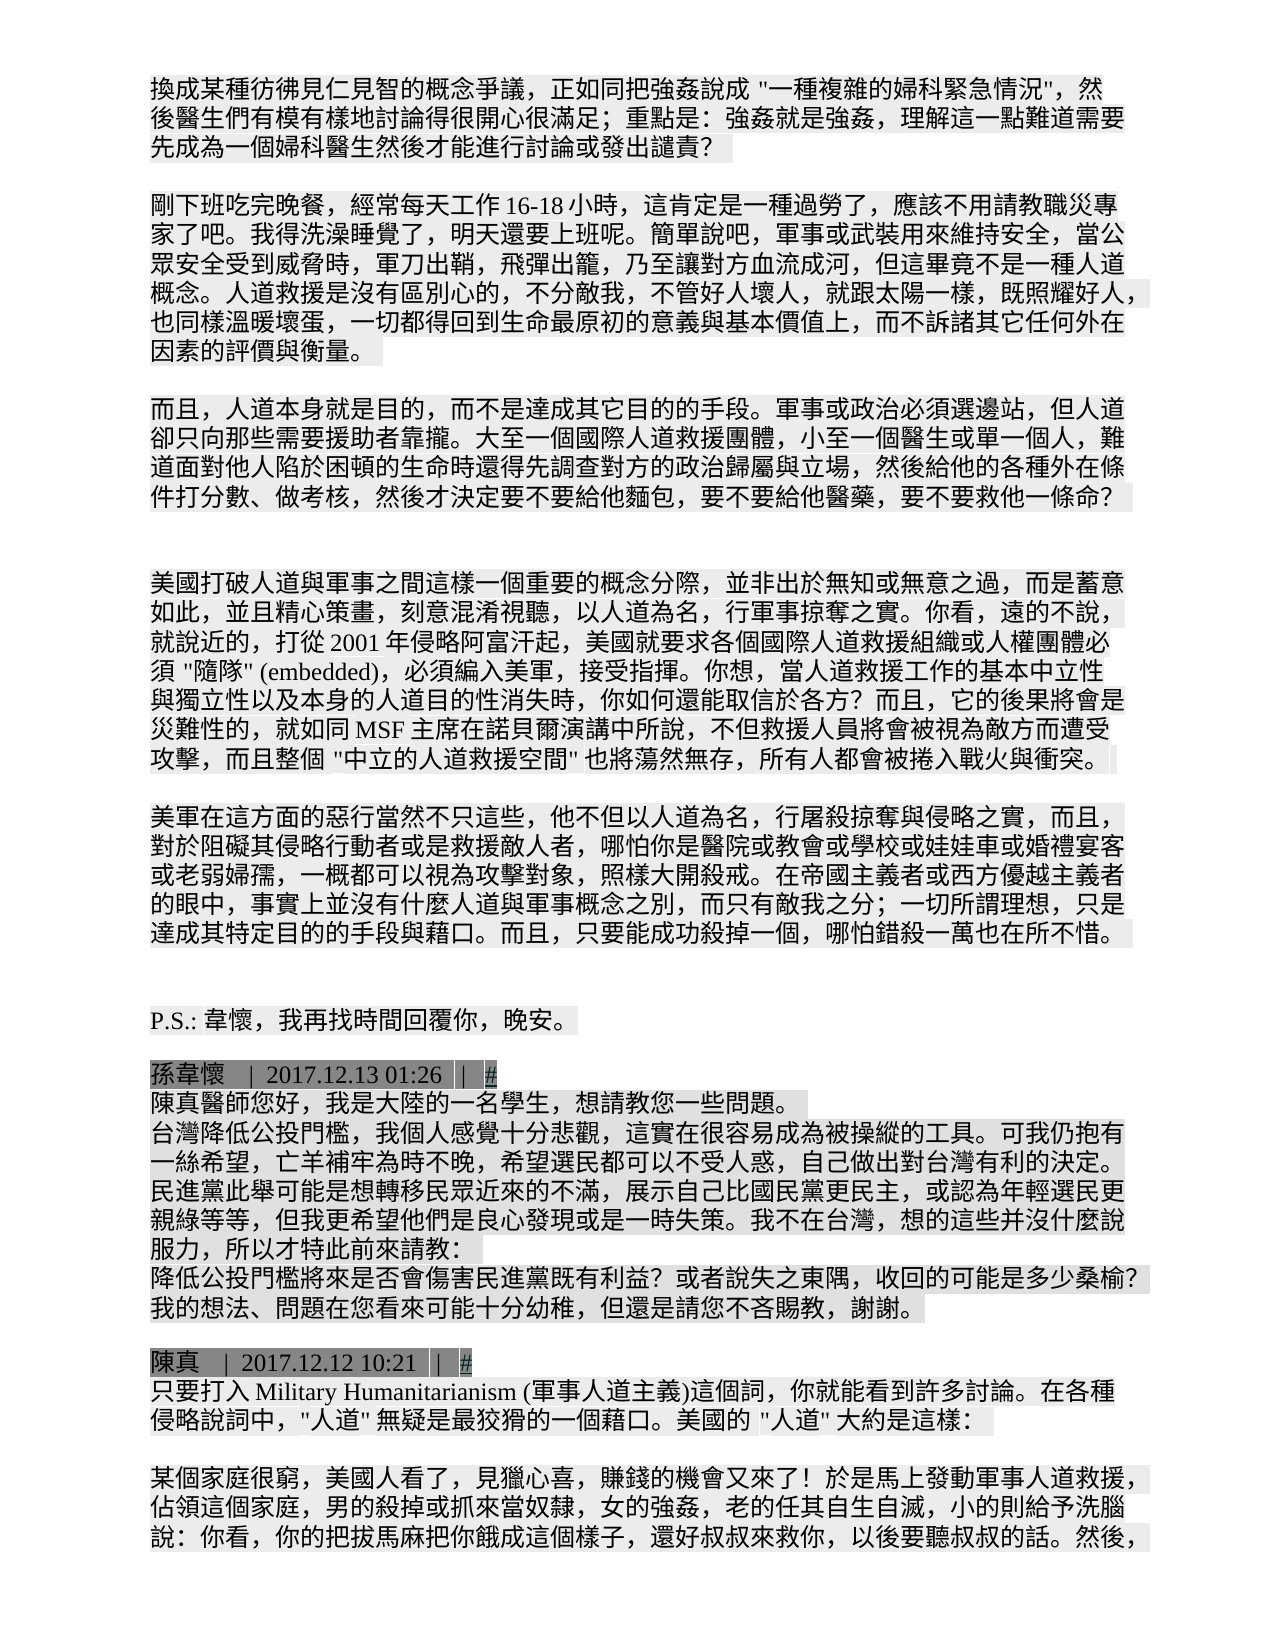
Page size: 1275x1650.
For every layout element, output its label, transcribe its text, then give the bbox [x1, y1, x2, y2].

text 陳真醫師您好，我是大陸的一名學生，想請教您一些問題。 台灣降低公投門檻，我個人感覺十分悲觀，這實在很容易成為被操縱的工具。可我仍抱有一絲希望，亡羊補牢為時不晚，希望選民都可以不受人惑，自己做出對台灣有利的決定。民進黨此舉可能是想轉移民眾近來的不滿，展示自己比國民黨更民主，或認為年輕選民更親綠等等，但我更希望他們是良心發現或是一時失策。我不在台灣，想的這些并沒什麼說服力，所以才特此前來請教： 降低公投門檻將來是否會傷害民進黨既有利益？或者說失之東隅，收回的可能是多少桑榆？我的想法、問題在您看來可能十分幼稚，但還是請您不吝賜教，謝謝。 [150, 1089, 1125, 1323]
text (續) 就我的觀察，大約從30年前開始，西方強權在美國的主導下，Military Humanitarianism (軍事人道主義) 迅速被鑄造成一種正式、主流、可行且彷彿合理 (plausible)、乃至正當的 (legitimate) 概念。主流媒體的宣傳就不用說了，包括學術期刊和一些學術專書在內，相關討論更是汗牛充棟。這些討論，往往具有一種貌似客觀的描述性與分析性，描述其運作，分析其利害。這樣一種描述與分析，往往預設了一個前提就是，這樣一個雜交概念即便不是 "不證自明"(self-evident)，至少在概念基礎上是合理的、無須檢驗的；因此，我們只須在概念下游進行其現象及歷史描述與分析就行。 但在我看來，需要被檢驗與分析的，恰恰是這樣一個概念 "本身" 的有效性。我甚至認為，根本不可能有這樣一種東西的存在，把軍事和人道雜交混合成為一種東西，不但是morally unacceptable，更是conceptually impossible，道德上難以接受，概念上也沒法想像，就好像我沒法想像一種 "圓的三角形" 一樣。當然，我知道我若要做這樣一種宣稱，論證的責任就會落在我身上，反而麻煩，反而造成更多無謂的討論。因此，我寧可說，認為軍事和人道可以雜交為一的人，倒是應該負責說清楚兩者在概念上如何可能相容，而非把它逕自視為僅僅只是一種技術上的運作問題。 後來我發現，舉證責任不管在正反哪一方，混淆視聽的效果其實都差不多，簡單說就是從現實中的 "這個" 問題，被有意無意轉化成概念上的 "另一個" 問題。現實中，是非善惡如此明顯，明目張膽地 "以人道為名，行侵略之實"，這還有什麼好說、好思索的呢？一群歹徒四處打家劫舍姦殺擄掠，難道你還得需要先跑圖書館哲學部門，思考一下 "自由" 的概念意涵，然後才能理解這樣的行為究竟是對或錯？ 這讓我想起 MSF (無國界醫生組織) 於1999年獲得諾貝爾和平獎時，MSF的國際議會主席 James Orbinski 醫生代表領獎時所發表的演講： http://peacemagazine.org/archive/v16n1p08.htm 他的演講題目就叫做 "世界上沒有軍事人道主義這樣一種東西"。他反對動用修辭來掩蓋事物的真實意義，他說，"強姦就是強姦，沒有人會把強姦稱呼為 '一種複雜的婦科緊急情況'"。他強調："強姦就是強姦，強姦就是一種罪行"。 在這意義上，再舉另一個例子：去年(2016年)英國曼徹斯特大學出版了一本書叫做 " The military-humanitarian complex in Afghanistan"： https://goo.gl/js91eo 該書以美軍在阿富汗之侵略與佔領為例，研究美軍佔領十年期間的 "軍事人道主義" 現象。我沒有讀這本書，但透過其它散落各處的文字，大約知道該書兩位作者的想法。他們似乎認為，在概念上，軍事與人道並非各自一成不變，而是必須視情境或文化不同而調整，兩者不必然一刀切，依然有可能攜手合作。 我不知道他是如何得出這樣一些結論，而我事實上當然也不是想排除所有可能的特殊情境，更不是以為概念宛若天生掛在樹上的不同果實般地、"先驗地" 截然二分，問題是，這樣一種極其普遍的 "概念化" 議論方式，縱然有其意義，但卻對於急迫現實起了混淆作用；明明白白的善惡對錯，竟變成不明不白的觀點問題，不但失去其應有的道德意涵，而且轉換成某種彷彿見仁見智的概念爭議，正如同把強姦說成 "一種複雜的婦科緊急情況"，然後醫生們有模有樣地討論得很開心很滿足；重點是：強姦就是強姦，理解這一點難道需要先成為一個婦科醫生然後才能進行討論或發出譴責？ 剛下班吃完晚餐，經常每天工作16-18小時，這肯定是一種過勞了，應該不用請教職災專家了吧。我得洗澡睡覺了，明天還要上班呢。簡單說吧，軍事或武裝用來維持安全，當公眾安全受到威脅時，軍刀出鞘，飛彈出籠，乃至讓對方血流成河，但這畢竟不是一種人道概念。人道救援是沒有區別心的，不分敵我，不管好人壞人，就跟太陽一樣，既照耀好人，也同樣溫暖壞蛋，一切都得回到生命最原初的意義與基本價值上，而不訴諸其它任何外在因素的評價與衡量。 而且，人道本身就是目的，而不是達成其它目的的手段。軍事或政治必須選邊站，但人道卻只向那些需要援助者靠攏。大至一個國際人道救援團體，小至一個醫生或單一個人，難道面對他人陷於困頓的生命時還得先調查對方的政治歸屬與立場，然後給他的各種外在條件打分數、做考核，然後才決定要不要給他麵包，要不要給他醫藥，要不要救他一條命？ 美國打破人道與軍事之間這樣一個重要的概念分際，並非出於無知或無意之過，而是蓄意如此，並且精心策畫，刻意混淆視聽，以人道為名，行軍事掠奪之實。你看，遠的不說，就說近的，打從2001年侵略阿富汗起，美國就要求各個國際人道救援組織或人權團體必須 "隨隊" (embedded)，必須編入美軍，接受指揮。你想，當人道救援工作的基本中立性與獨立性以及本身的人道目的性消失時，你如何還能取信於各方？而且，它的後果將會是災難性的，就如同MSF主席在諾貝爾演講中所說，不但救援人員將會被視為敵方而遭受攻擊，而且整個 "中立的人道救援空間" 也將蕩然無存，所有人都會被捲入戰火與衝突。 美軍在這方面的惡行當然不只這些，他不但以人道為名，行屠殺掠奪與侵略之實，而且，對於阻礙其侵略行動者或是救援敵人者，哪怕你是醫院或教會或學校或娃娃車或婚禮宴客或老弱婦孺，一概都可以視為攻擊對象，照樣大開殺戒。在帝國主義者或西方優越主義者的眼中，事實上並沒有什麼人道與軍事概念之別，而只有敵我之分；一切所謂理想，只是達成其特定目的的手段與藉口。而且，只要能成功殺掉一個，哪怕錯殺一萬也在所不惜。 P.S.: 韋懷，我再找時間回覆你，晚安。 [150, 75, 1125, 1035]
text 陳真 | 2017.12.12 10:21 | # [150, 1348, 1125, 1377]
text 孫韋懷 | 2017.12.13 01:26 | # [150, 1060, 1125, 1089]
text 只要打入Military Humanitarianism (軍事人道主義)這個詞，你就能看到許多討論。在各種侵略說詞中，"人道" 無疑是最狡猾的一個藉口。美國的 "人道" 大約是這樣： 某個家庭很窮，美國人看了，見獵心喜，賺錢的機會又來了！於是馬上發動軍事人道救援，佔領這個家庭，男的殺掉或抓來當奴隸，女的強姦，老的任其自生自滅，小的則給予洗腦說：你看，你的把拔馬麻把你餓成這個樣子，還好叔叔來救你，以後要聽叔叔的話。然後，這個家從此就成為美軍基地兼搖錢樹。 或是這樣： 某對夫妻起口角，順便打了小孩一個巴掌。美國人看了，見獵心喜，他媽的賺錢的機會又來了！於是馬上發動軍事人道救援，執行維護人權的任務，男的殺掉或抓來當奴隸，女的強姦，老的任其自生自滅，小的則給予洗腦說：你看，你的把拔馬麻壞壞，傷害你的人權，還好叔叔來救你，以後要聽叔叔的話。然後，這個家從此又成為美軍基地兼搖錢樹。 跟 "人道" 類似的詞還包括民主、自由、人權等等。你只要稍微做點研究就會發現，這些藉口並非僅僅只是一種臨時起意的權宜說詞，而是一種精心策畫與布局的政治操作。 [150, 1377, 1125, 1552]
